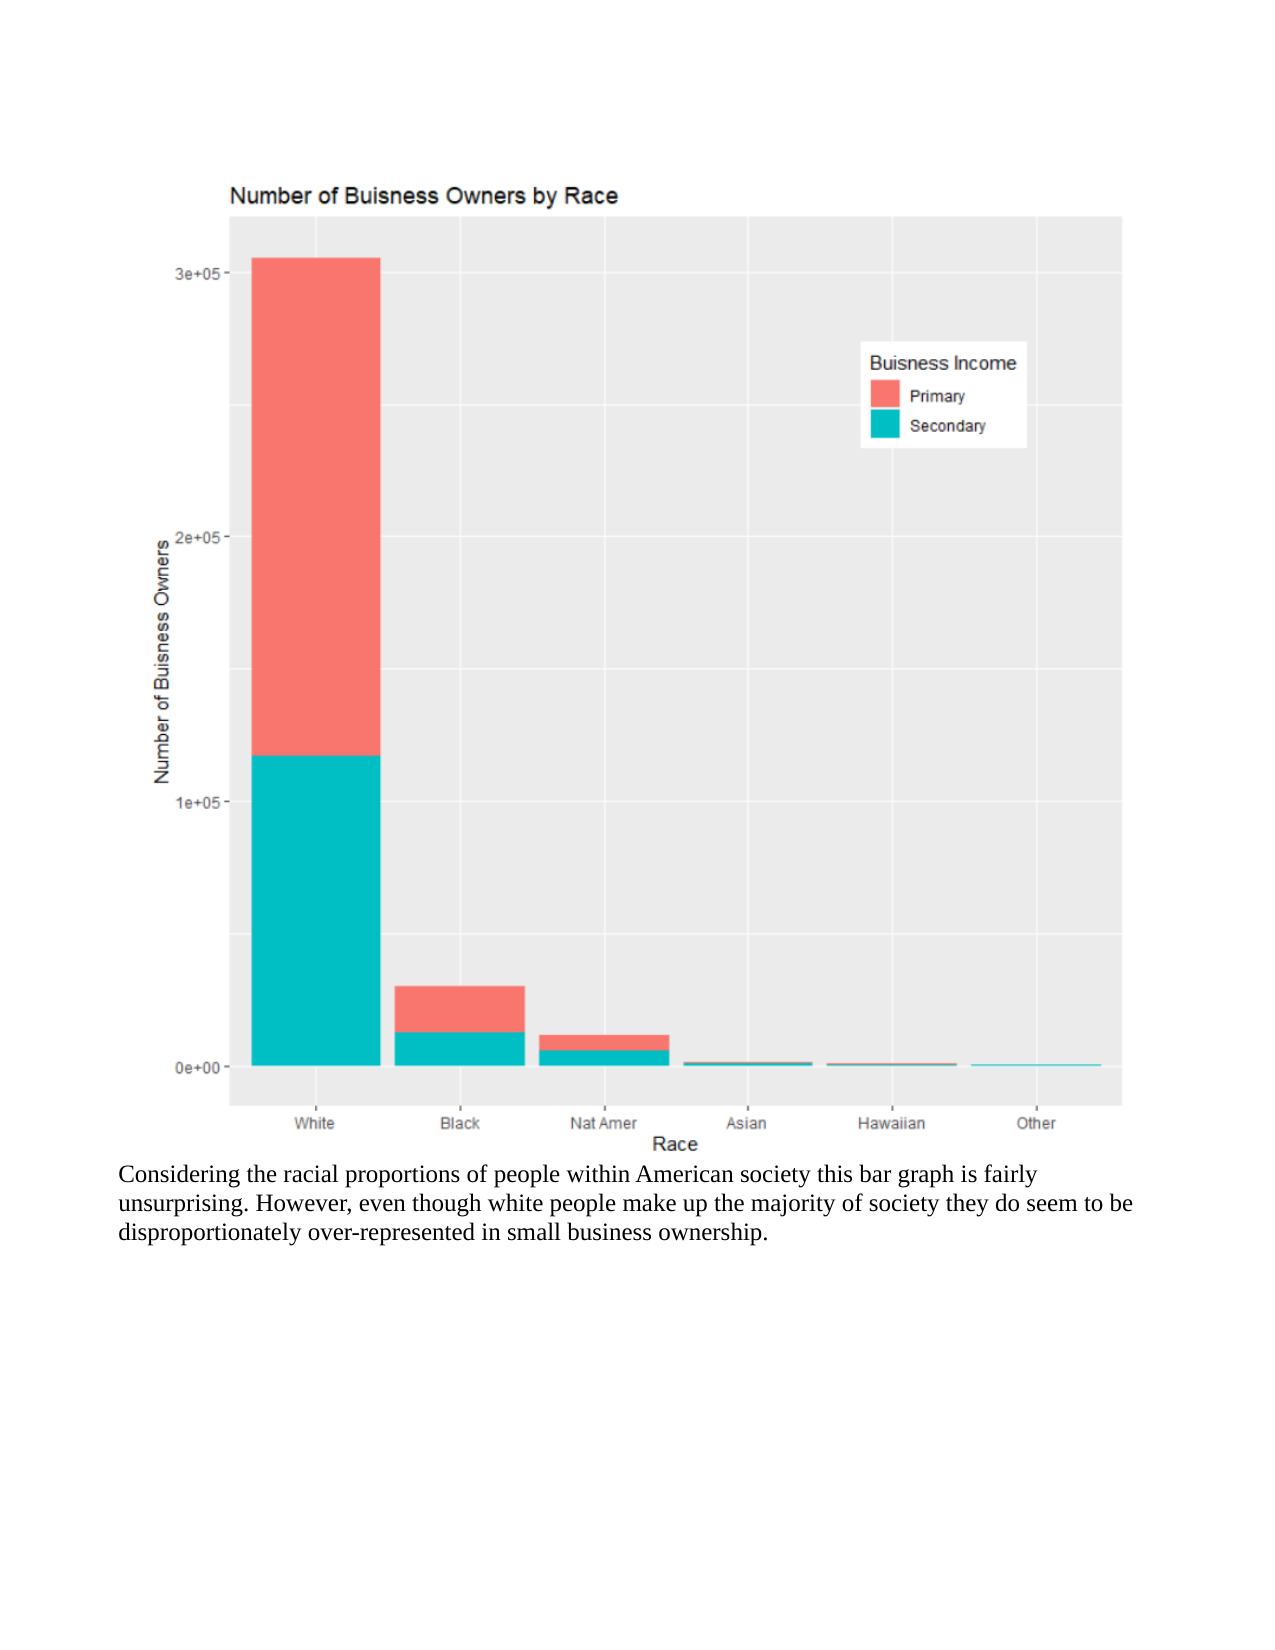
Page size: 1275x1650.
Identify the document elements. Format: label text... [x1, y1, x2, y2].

picture [146, 179, 1129, 1159]
text Considering the racial proportions of people within American society this bar graph is fairly unsurprising. However, even though white people make up the majority of society they do seem to be disproportionately over-represented in small business ownership. [118, 176, 1157, 1245]
